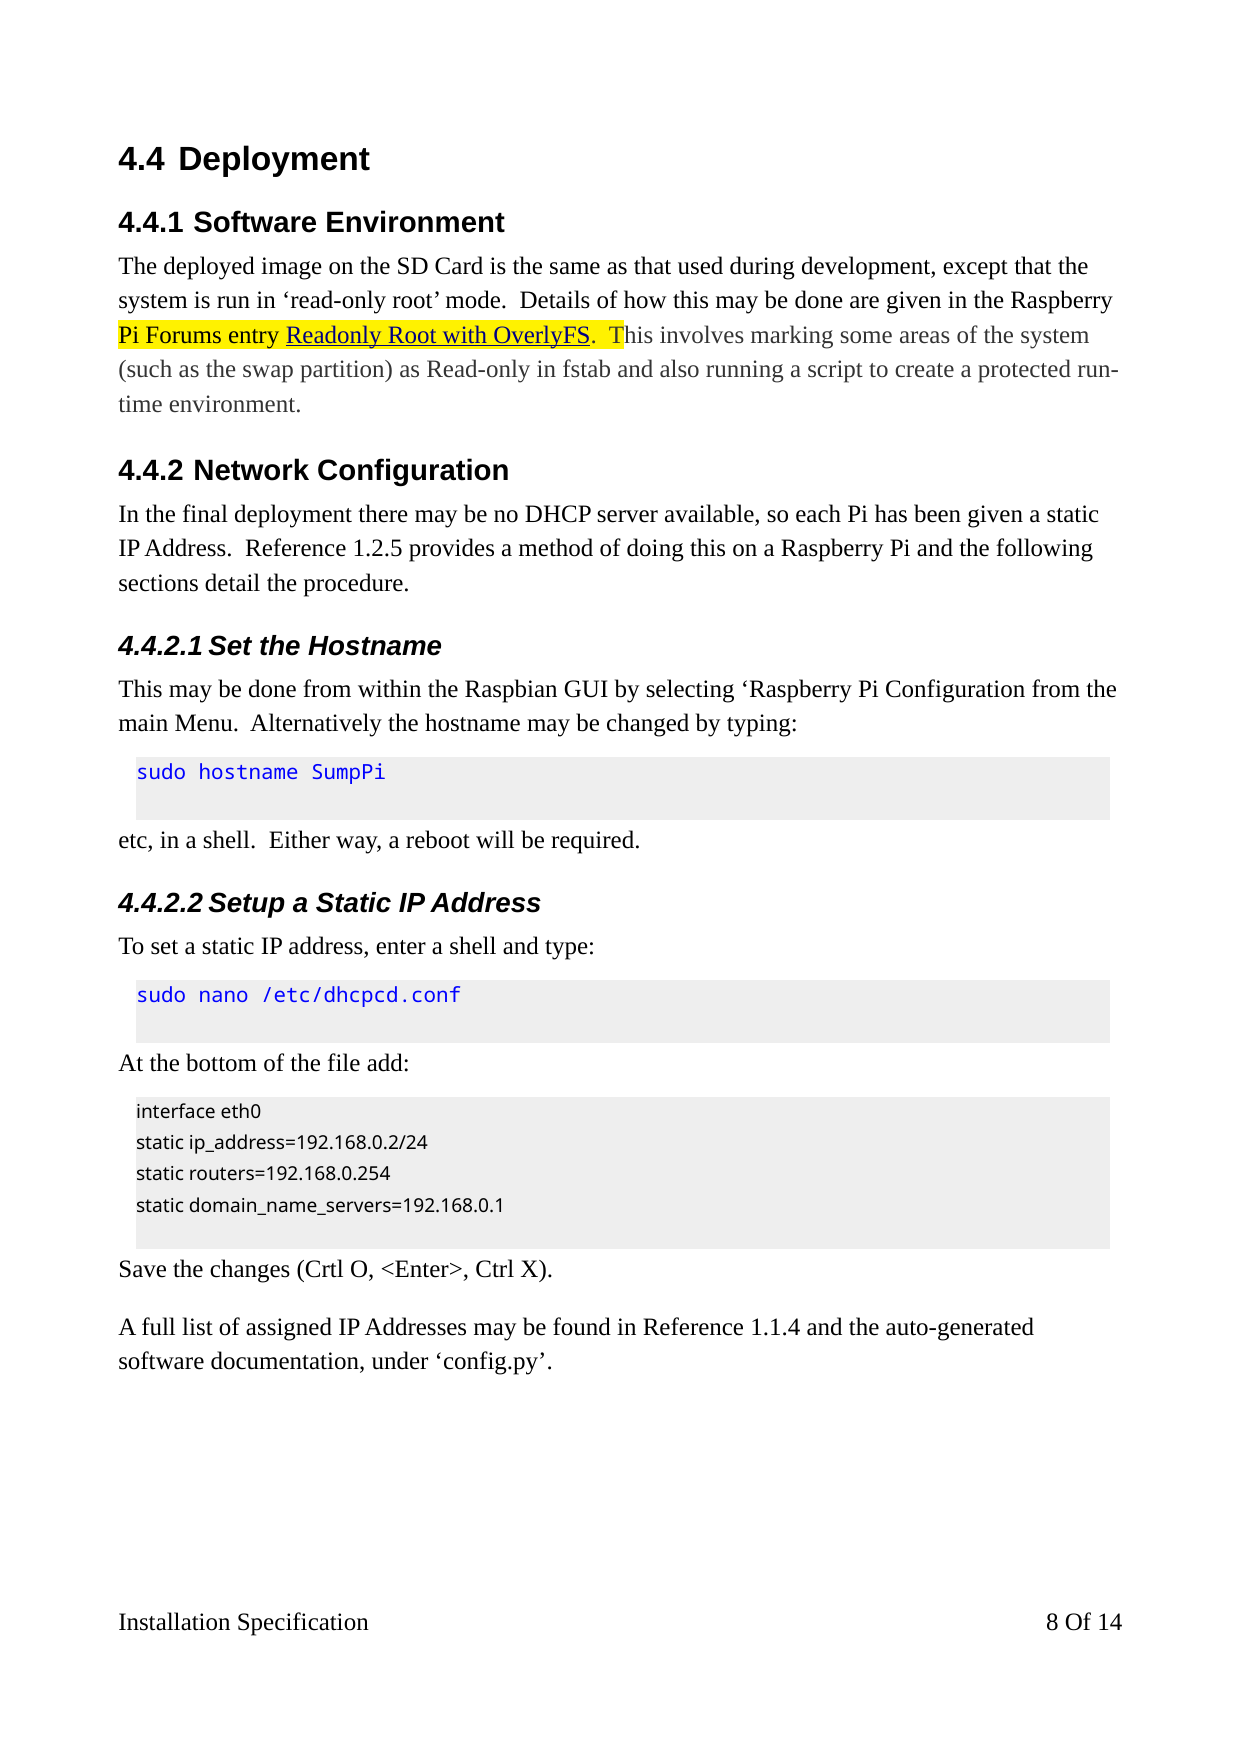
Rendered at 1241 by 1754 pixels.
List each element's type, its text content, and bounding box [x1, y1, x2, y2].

subtitle Set the Hostname [118, 629, 1122, 661]
text Save the changes (Crtl O, <Enter>, Ctrl X). [118, 1254, 1122, 1283]
text In the final deployment there may be no DHCP server available, so each Pi has been given a static IP Address. Reference 1.2.5 provides a method of doing this on a Raspberry Pi and the following sections detail the procedure. [118, 499, 1122, 596]
subtitle Deployment [118, 139, 1122, 178]
text A full list of assigned IP Addresses may be found in Reference 1.1.4 and the auto-generated software documentation, under ‘config.py’. [118, 1312, 1122, 1375]
subtitle Network Configuration [118, 452, 1122, 486]
text This may be done from within the Raspbian GUI by selecting ‘Raspberry Pi Configuration from the main Menu. Alternatively the hostname may be changed by typing: [118, 674, 1122, 737]
text The deployed image on the SD Card is the same as that used during development, except that the system is run in ‘read-only root’ mode. Details of how this may be done are given in the Raspberry Pi Forums entry Readonly Root with OverlyFS. This involves marking some areas of the system (such as the swap partition) as Read-only in fstab and also running a script to create a protected run-time environment. [118, 251, 1122, 418]
subtitle Software Environment [118, 205, 1122, 238]
text sudo nano /etc/dhcpcd.conf [136, 980, 1110, 1009]
subtitle Setup a Static IP Address [118, 887, 1122, 919]
text etc, in a shell. Either way, a reboot will be required. [118, 825, 1122, 854]
text interface eth0 static ip_address=192.168.0.2/24 static routers=192.168.0.254 static domain_name_servers=192.168.0.1 [136, 1097, 1110, 1218]
text At the bottom of the file add: [118, 1048, 1122, 1077]
text sudo hostname SumpPi [136, 757, 1110, 786]
text To set a static IP address, enter a shell and type: [118, 931, 1122, 960]
